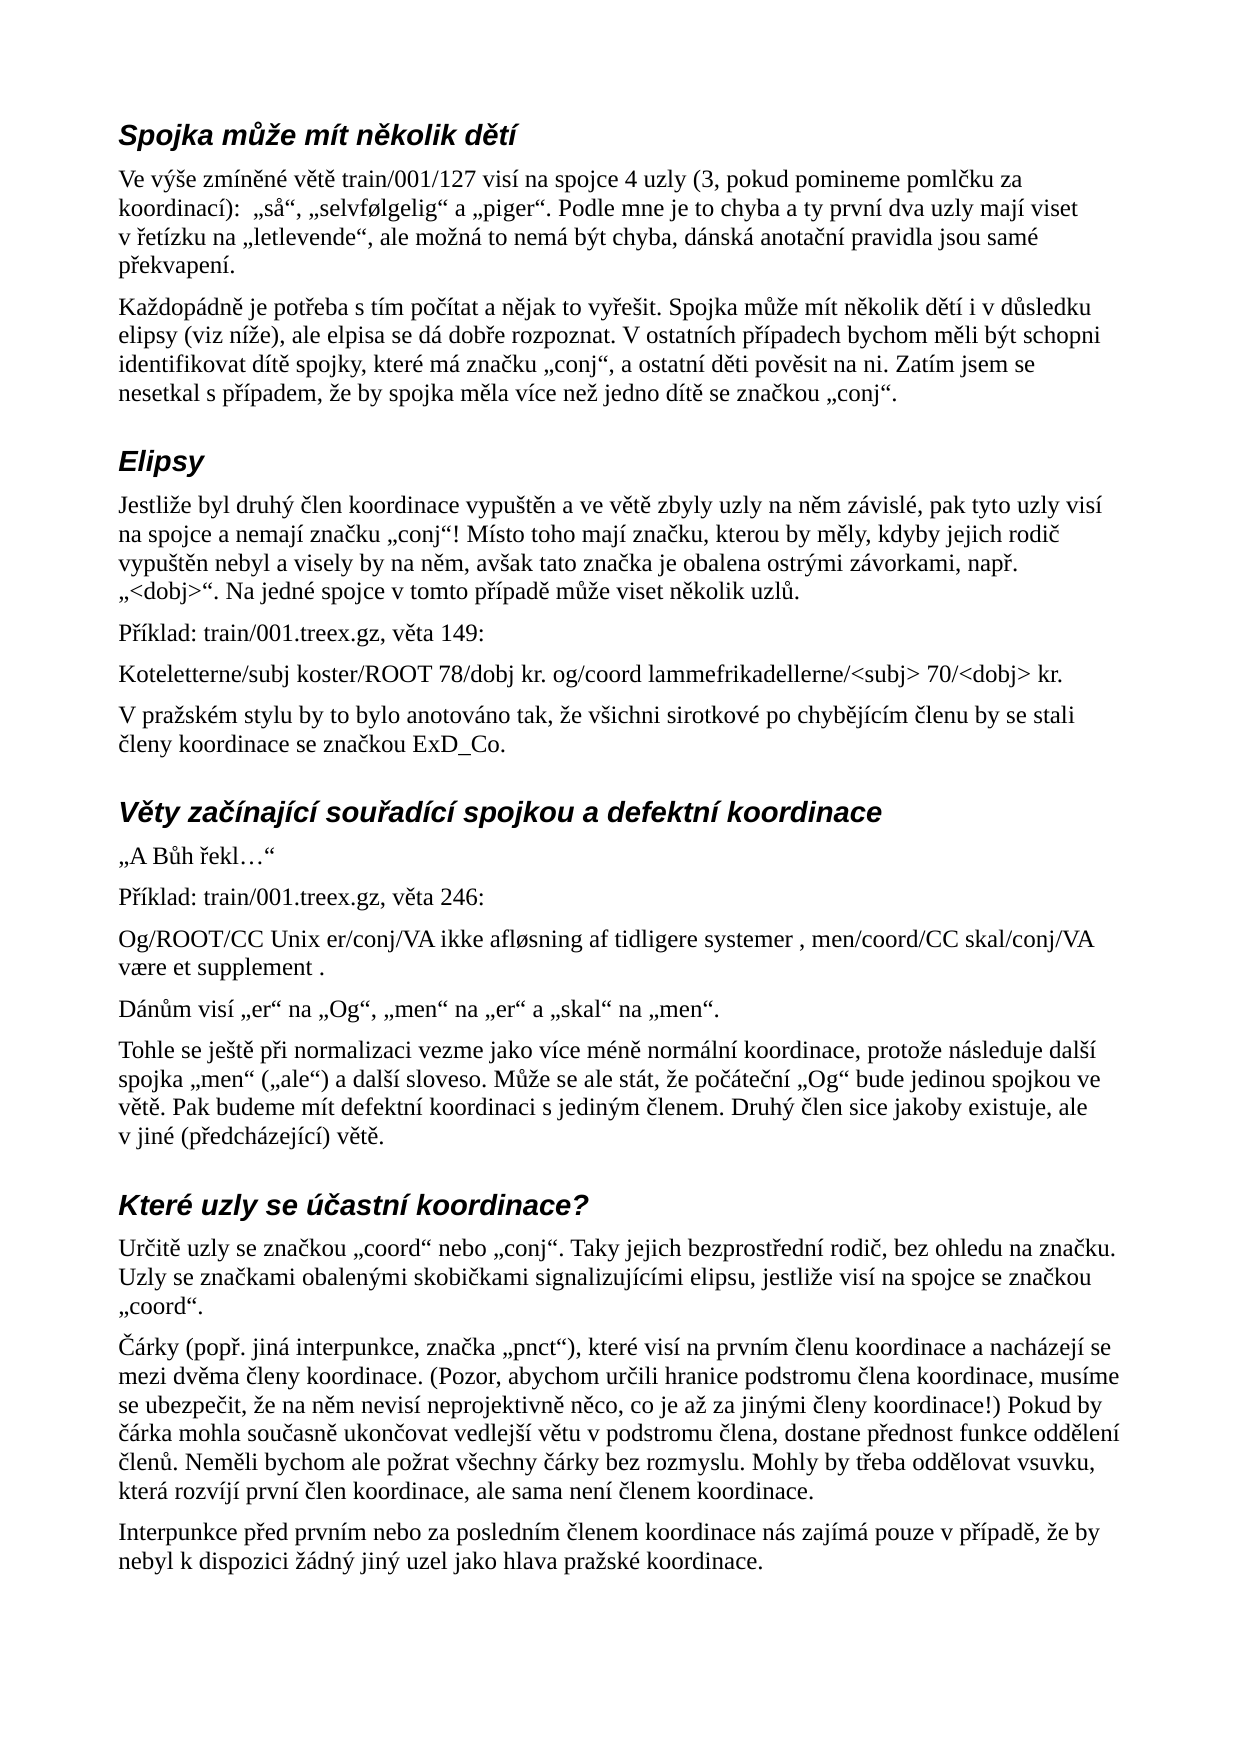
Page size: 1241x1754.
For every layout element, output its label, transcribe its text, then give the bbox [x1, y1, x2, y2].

text Dánům visí „er“ na „Og“, „men“ na „er“ a „skal“ na „men“. [118, 994, 1122, 1022]
text Čárky (popř. jiná interpunkce, značka „pnct“), které visí na prvním členu koordinace a nacházejí se mezi dvěma členy koordinace. (Pozor, abychom určili hranice podstromu člena koordinace, musíme se ubezpečit, že na něm nevisí neprojektivně něco, co je až za jinými členy koordinace!) Pokud by čárka mohla současně ukončovat vedlejší větu v podstromu člena, dostane přednost funkce oddělení členů. Neměli bychom ale požrat všechny čárky bez rozmyslu. Mohly by třeba oddělovat vsuvku, která rozvíjí první člen koordinace, ale sama není členem koordinace. [118, 1332, 1122, 1505]
text Tohle se ještě při normalizaci vezme jako více méně normální koordinace, protože následuje další spojka „men“ („ale“) a další sloveso. Může se ale stát, že počáteční „Og“ bude jedinou spojkou ve větě. Pak budeme mít defektní koordinaci s jediným členem. Druhý člen sice jakoby existuje, ale v jiné (předcházející) větě. [118, 1035, 1122, 1150]
subtitle Spojka může mít několik dětí [118, 118, 1122, 152]
text Koteletterne/subj koster/ROOT 78/dobj kr. og/coord lammefrikadellerne/<subj> 70/<dobj> kr. [118, 659, 1122, 688]
text Jestliže byl druhý člen koordinace vypuštěn a ve větě zbyly uzly na něm závislé, pak tyto uzly visí na spojce a nemají značku „conj“! Místo toho mají značku, kterou by měly, kdyby jejich rodič vypuštěn nebyl a visely by na něm, avšak tato značka je obalena ostrými závorkami, např. „<dobj>“. Na jedné spojce v tomto případě může viset několik uzlů. [118, 490, 1122, 605]
text Og/ROOT/CC Unix er/conj/VA ikke afløsning af tidligere systemer , men/coord/CC skal/conj/VA være et supplement . [118, 924, 1122, 981]
text Ve výše zmíněné větě train/001/127 visí na spojce 4 uzly (3, pokud pomineme pomlčku za koordinací): „så“, „selvfølgelig“ a „piger“. Podle mne je to chyba a ty první dva uzly mají viset v řetízku na „letlevende“, ale možná to nemá být chyba, dánská anotační pravidla jsou samé překvapení. [118, 164, 1122, 279]
text Příklad: train/001.treex.gz, věta 149: [118, 618, 1122, 646]
text V pražském stylu by to bylo anotováno tak, že všichni sirotkové po chybějícím členu by se stali členy koordinace se značkou ExD_Co. [118, 700, 1122, 758]
text Příklad: train/001.treex.gz, věta 246: [118, 882, 1122, 911]
subtitle Které uzly se účastní koordinace? [118, 1187, 1122, 1221]
text Každopádně je potřeba s tím počítat a nějak to vyřešit. Spojka může mít několik dětí i v důsledku elipsy (viz níže), ale elpisa se dá dobře rozpoznat. V ostatních případech bychom měli být schopni identifikovat dítě spojky, které má značku „conj“, a ostatní děti pověsit na ni. Zatím jsem se nesetkal s případem, že by spojka měla více než jedno dítě se značkou „conj“. [118, 292, 1122, 407]
subtitle Elipsy [118, 444, 1122, 478]
text Určitě uzly se značkou „coord“ nebo „conj“. Taky jejich bezprostřední rodič, bez ohledu na značku. Uzly se značkami obalenými skobičkami signalizujícími elipsu, jestliže visí na spojce se značkou „coord“. [118, 1233, 1122, 1320]
text „A Bůh řekl…“ [118, 841, 1122, 870]
subtitle Věty začínající souřadící spojkou a defektní koordinace [118, 795, 1122, 829]
text Interpunkce před prvním nebo za posledním členem koordinace nás zajímá pouze v případě, že by nebyl k dispozici žádný jiný uzel jako hlava pražské koordinace. [118, 1517, 1122, 1575]
